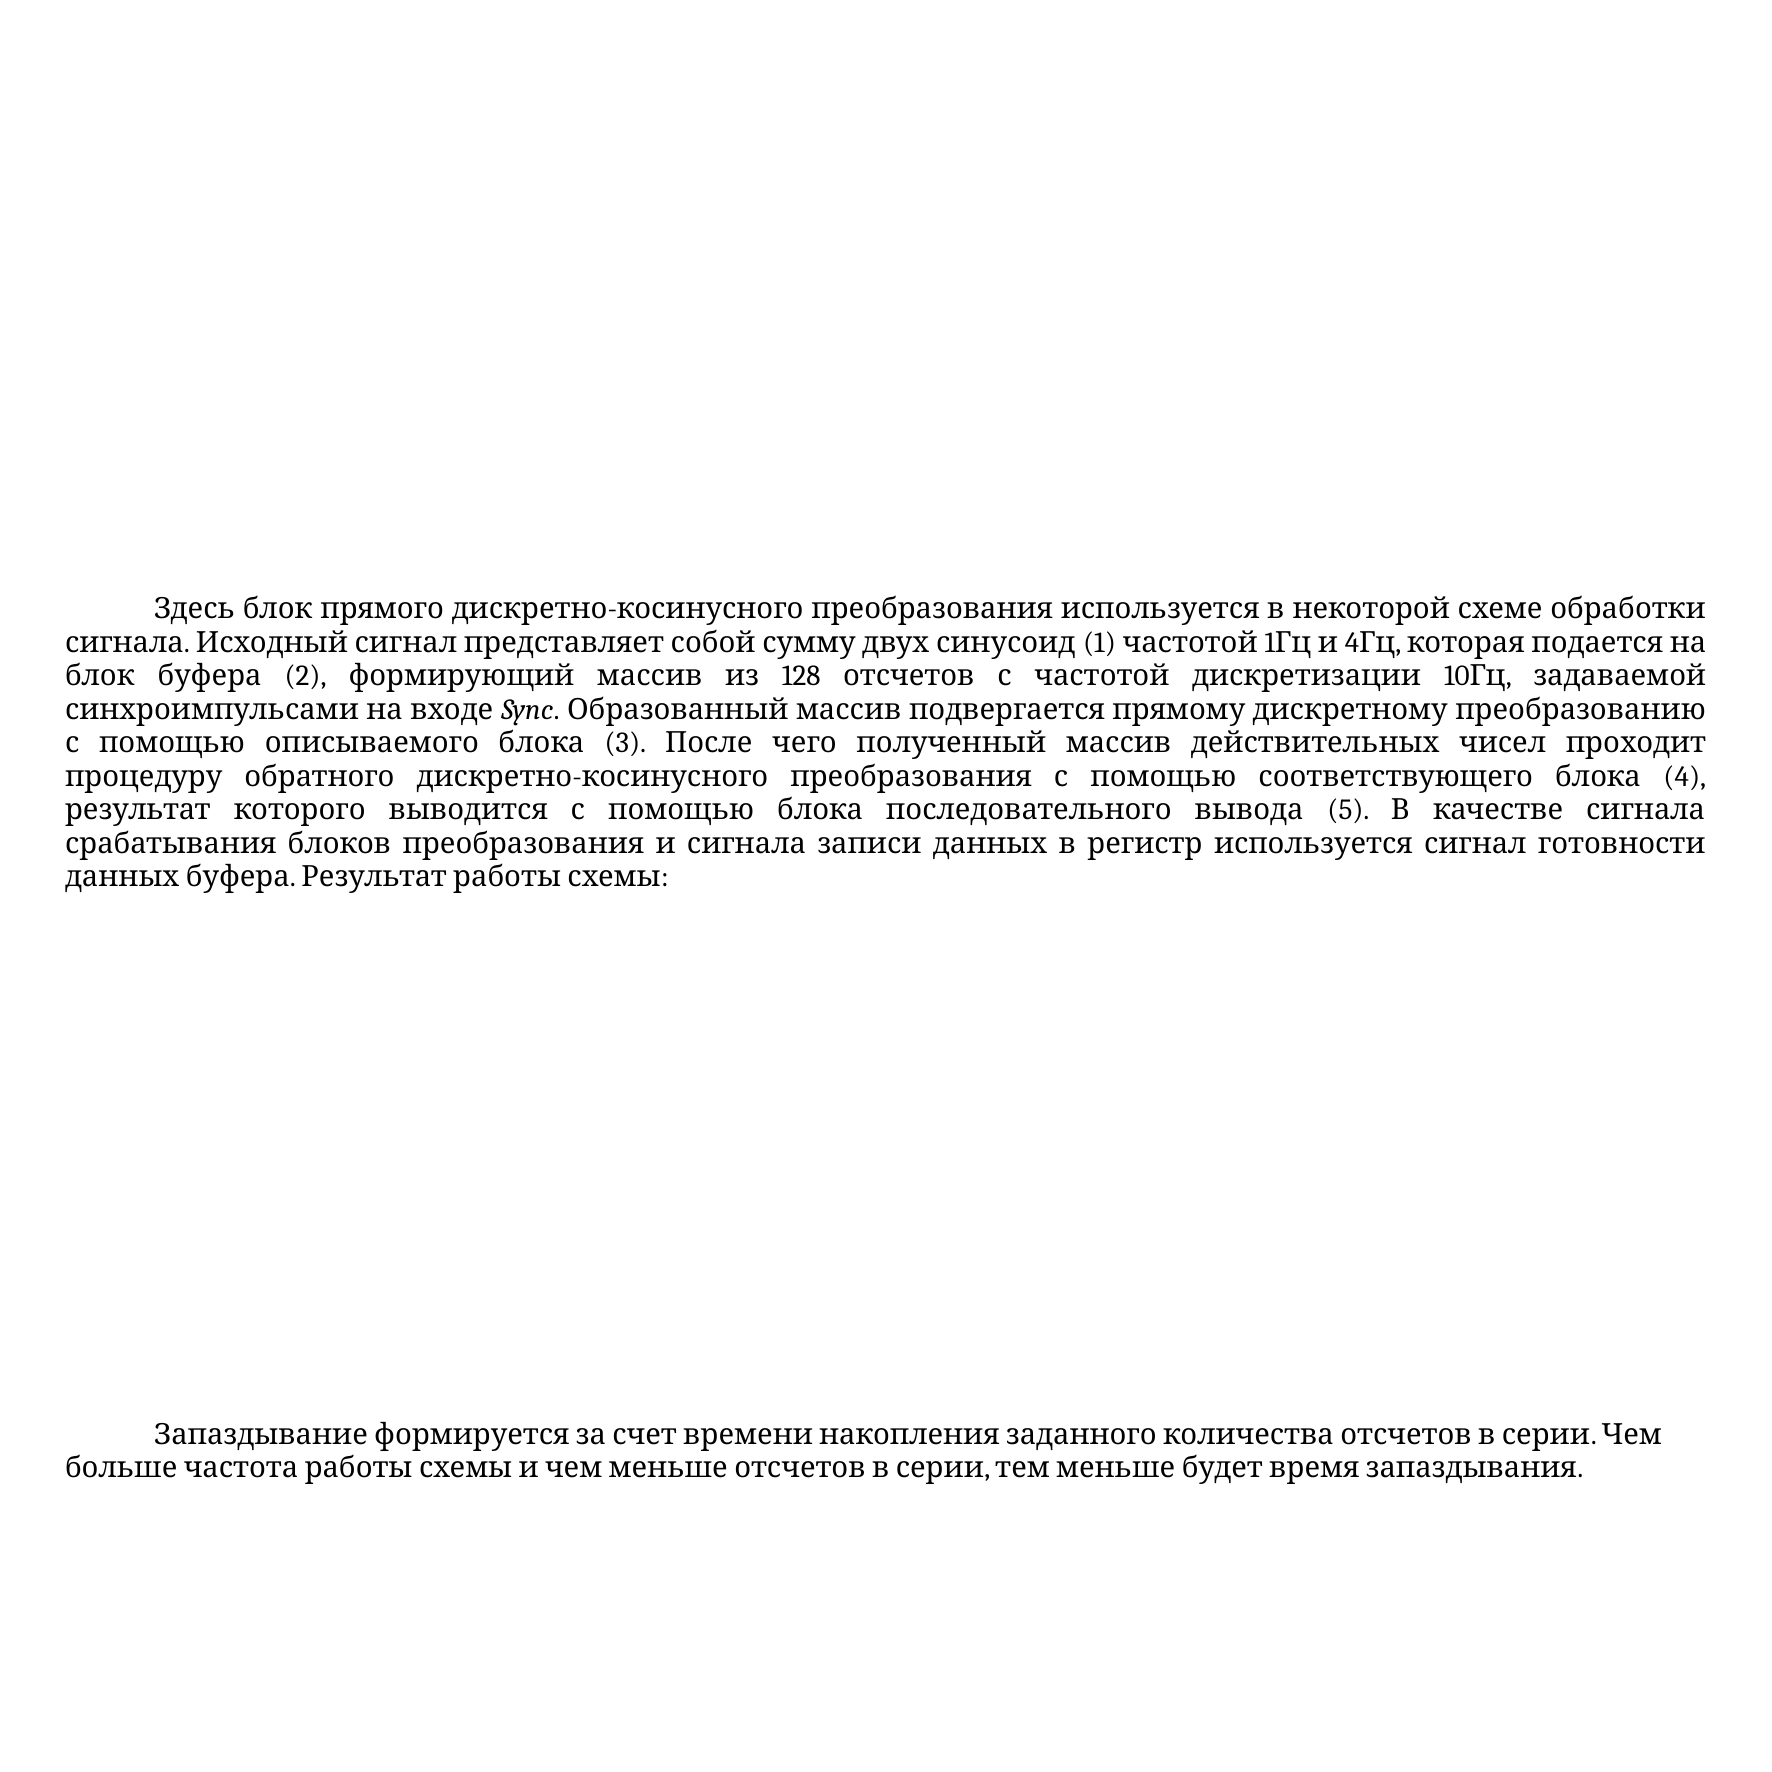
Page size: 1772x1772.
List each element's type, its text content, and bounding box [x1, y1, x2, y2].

table_cell [59, 1503, 1713, 1543]
table_cell Блок предназначен для применения дискретного косинусного преобразования к последовательностям действительных чисел по следующему правилу: где где N – количество элементов вектора x; y – результирующий массив; x – массив действительных чисел При этом используется алгоритм быстрого преобразования. Наибольшая эффективность достигается при использовании серий размера 2N. Входы: DataInput – входной сигнал; Sync – вход для синхроимпульсов; Выходы: DataOut – выходной отфильтрованный сигнал; Свойства блока: Размер серии – целое число, размерность массива данных, накапливаемых для обработки. На входной порт DataInput подается вектор из действительных чисел. На выходном порте формируется результат прямого дискретного косинусного преобразования, то есть вектор действительных чисел с коэффициентами. Срабатывание блока происходит по переднему фронту синхроимпульсов единичной амплитуды, поступающих на входной порт Sync. Пример использования блока: Рассмотрим пример использования блока дискретно-косинусного преобразования, расположенный по адресу %PROGRAMM_DIR%\Demo\Automatic\Обработка сигналов\дискретно косинусное преобразование.prt: Здесь блок прямого дискретно-косинусного преобразования используется в некоторой схеме обработки сигнала. Исходный сигнал представляет собой сумму двух синусоид (1) частотой 1Гц и 4Гц, которая подается на блок буфера (2), формирующий массив из 128 отсчетов с частотой дискретизации 10Гц, задаваемой синхроимпульсами на входе Sync. Образованный массив подвергается прямому дискретному преобразованию с помощью описываемого блока (3). После чего полученный массив действительных чисел проходит процедуру обратного дискретно-косинусного преобразования с помощью соответствующего блока (4), результат которого выводится с помощью блока последовательного вывода (5). В качестве сигнала срабатывания блоков преобразования и сигнала записи данных в регистр используется сигнал готовности данных буфера. Результат работы схемы: Запаздывание формируется за счет времени накопления заданного количества отсчетов в серии. Чем больше частота работы схемы и чем меньше отсчетов в серии, тем меньше будет время запаздывания. [59, 59, 1713, 1502]
